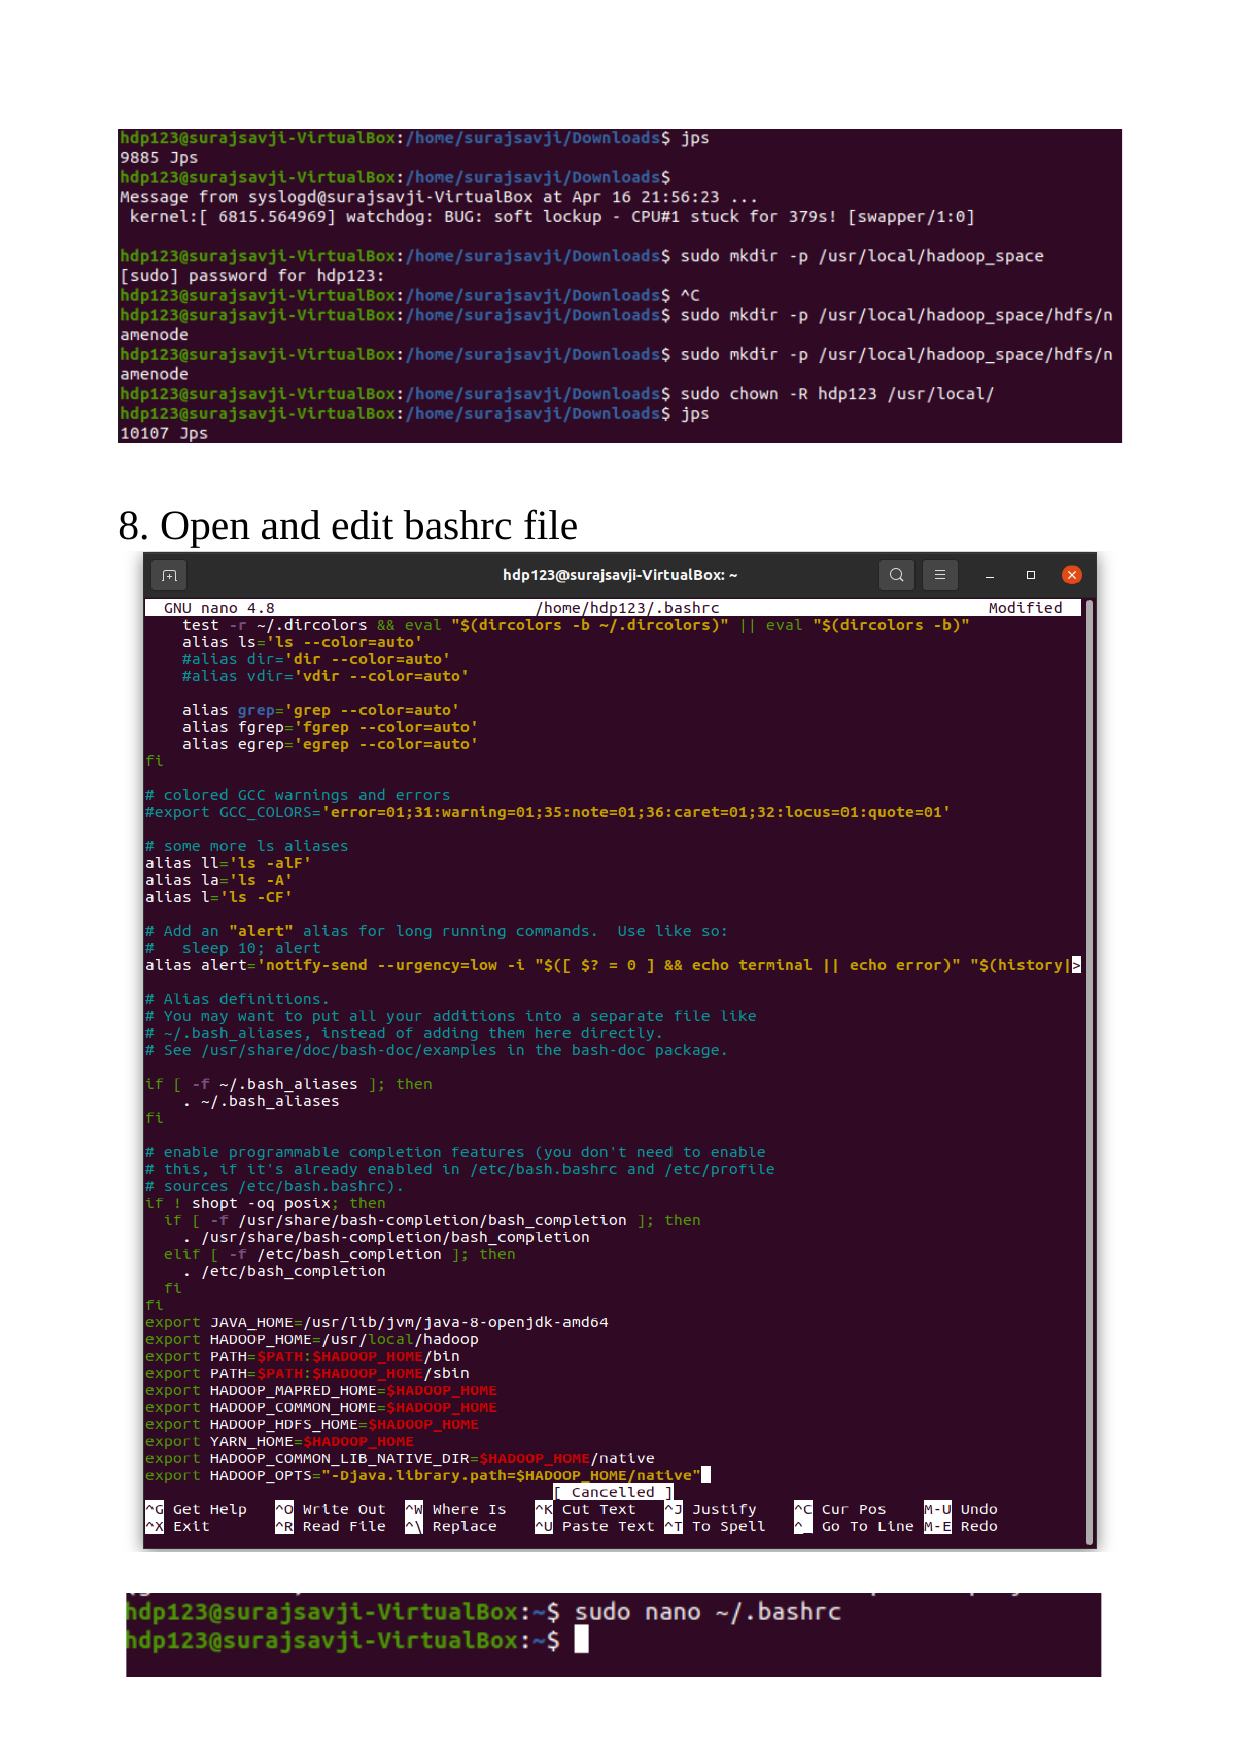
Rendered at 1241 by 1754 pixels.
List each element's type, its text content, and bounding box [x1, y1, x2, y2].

picture [118, 551, 1123, 1552]
picture [118, 129, 1123, 443]
text 8. Open and edit bashrc file [118, 500, 1122, 548]
picture [126, 1593, 1102, 1677]
